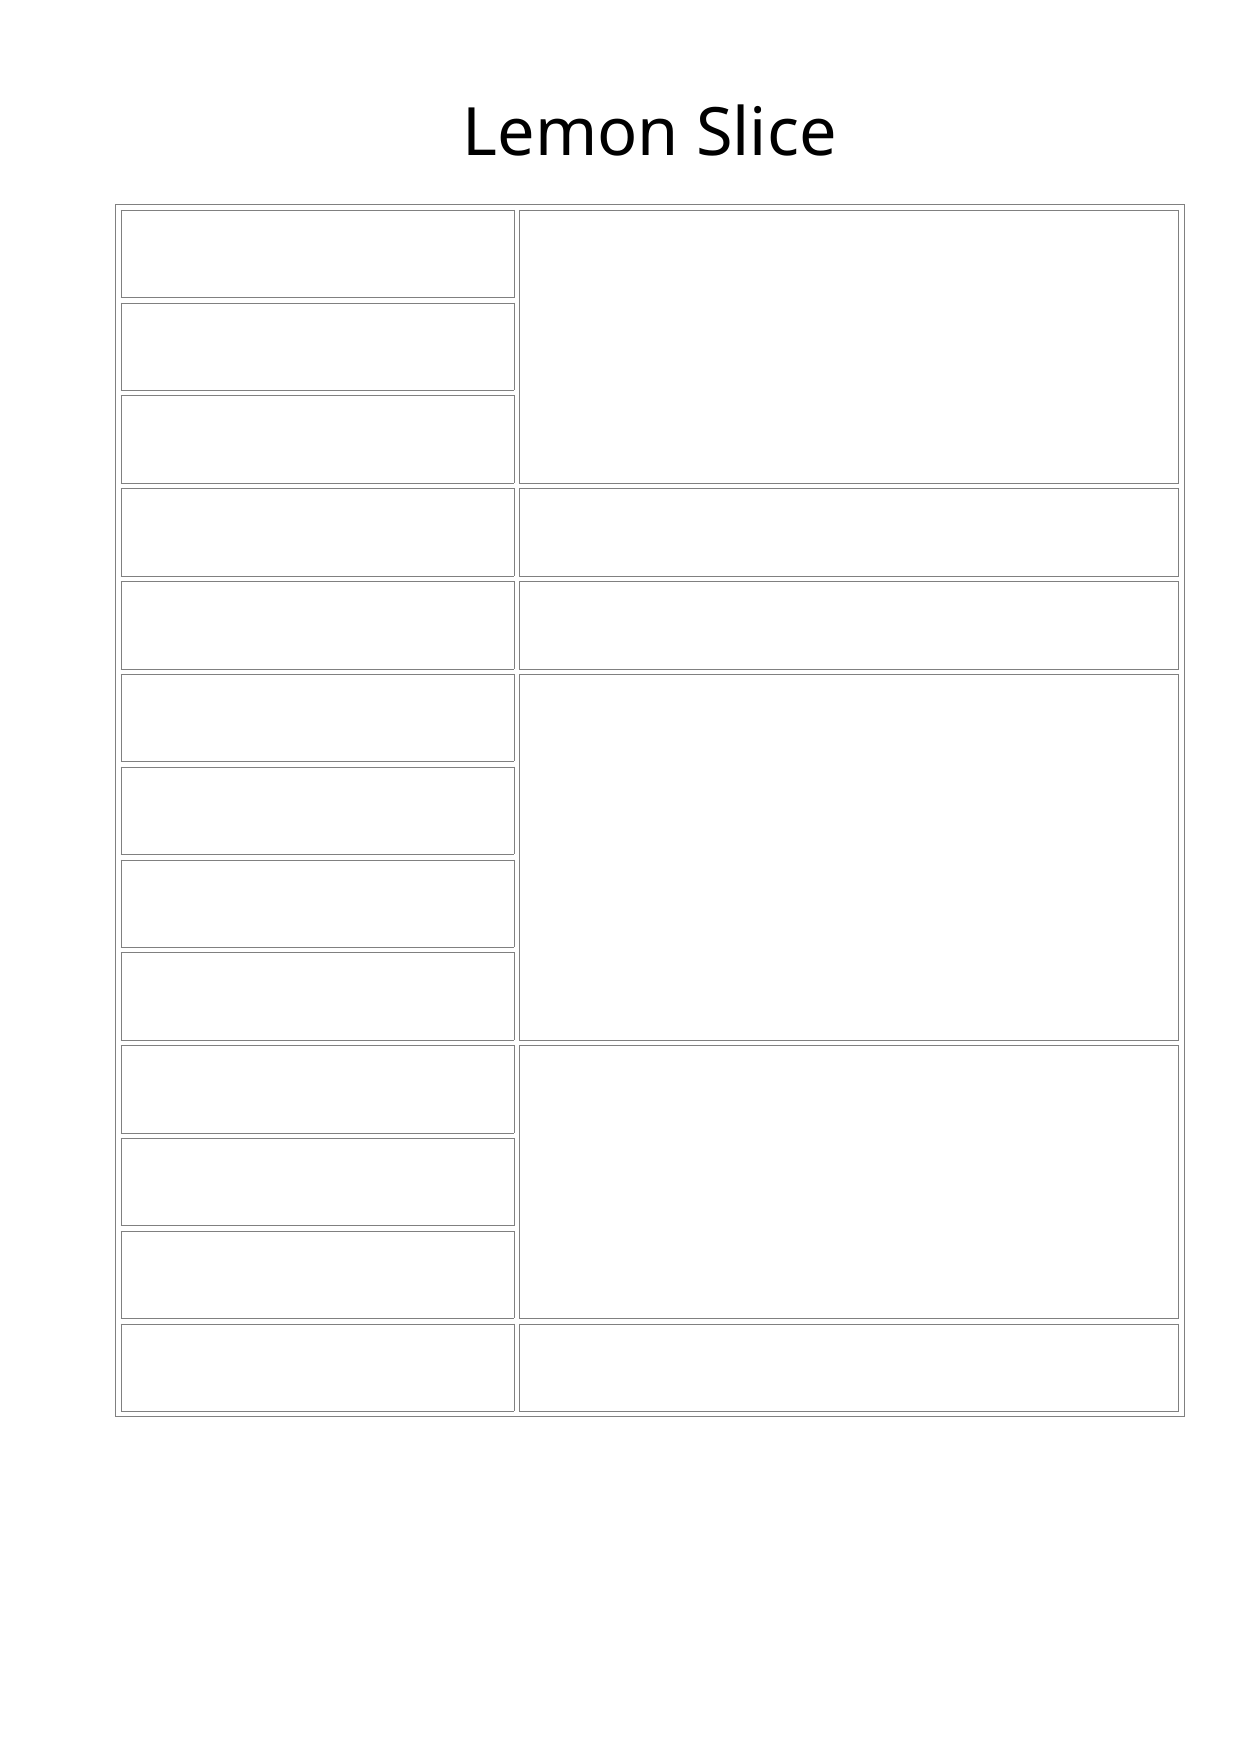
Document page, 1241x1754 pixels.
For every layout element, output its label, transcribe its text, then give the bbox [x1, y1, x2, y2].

table_cell [118, 1040, 517, 1132]
table_cell [520, 489, 1178, 576]
table_cell [517, 1040, 1181, 1318]
table_cell [517, 576, 1181, 668]
table_cell [118, 1318, 517, 1411]
table_cell [118, 390, 517, 483]
table_cell [122, 304, 514, 390]
table_cell [118, 576, 517, 668]
table_cell [118, 297, 517, 390]
table_cell [122, 396, 514, 483]
table_cell [122, 861, 514, 947]
table_cell [122, 582, 514, 668]
table_cell [118, 1133, 517, 1225]
table_cell [122, 675, 514, 761]
table_cell [517, 1318, 1181, 1411]
table_cell [122, 489, 514, 576]
subtitle Lemon Slice [118, 84, 1181, 175]
table_cell [122, 1325, 514, 1411]
table_cell [118, 483, 517, 576]
table_cell [122, 768, 514, 854]
table_cell [122, 1046, 514, 1132]
table_header [122, 211, 514, 297]
table_cell [520, 1325, 1178, 1411]
table_cell [517, 483, 1181, 576]
table_cell [520, 675, 1178, 1040]
table_cell [517, 669, 1181, 1040]
table_cell [118, 761, 517, 854]
table_header [517, 205, 1181, 483]
table_cell [118, 854, 517, 947]
table_header [118, 205, 517, 297]
table_cell [122, 1139, 514, 1225]
table_cell [118, 669, 517, 761]
table_header [520, 211, 1178, 483]
table_cell [118, 947, 517, 1040]
table_cell [118, 1225, 517, 1318]
table_cell [520, 1046, 1178, 1318]
table_cell [122, 1232, 514, 1318]
table_cell [520, 582, 1178, 668]
table_cell [122, 953, 514, 1040]
